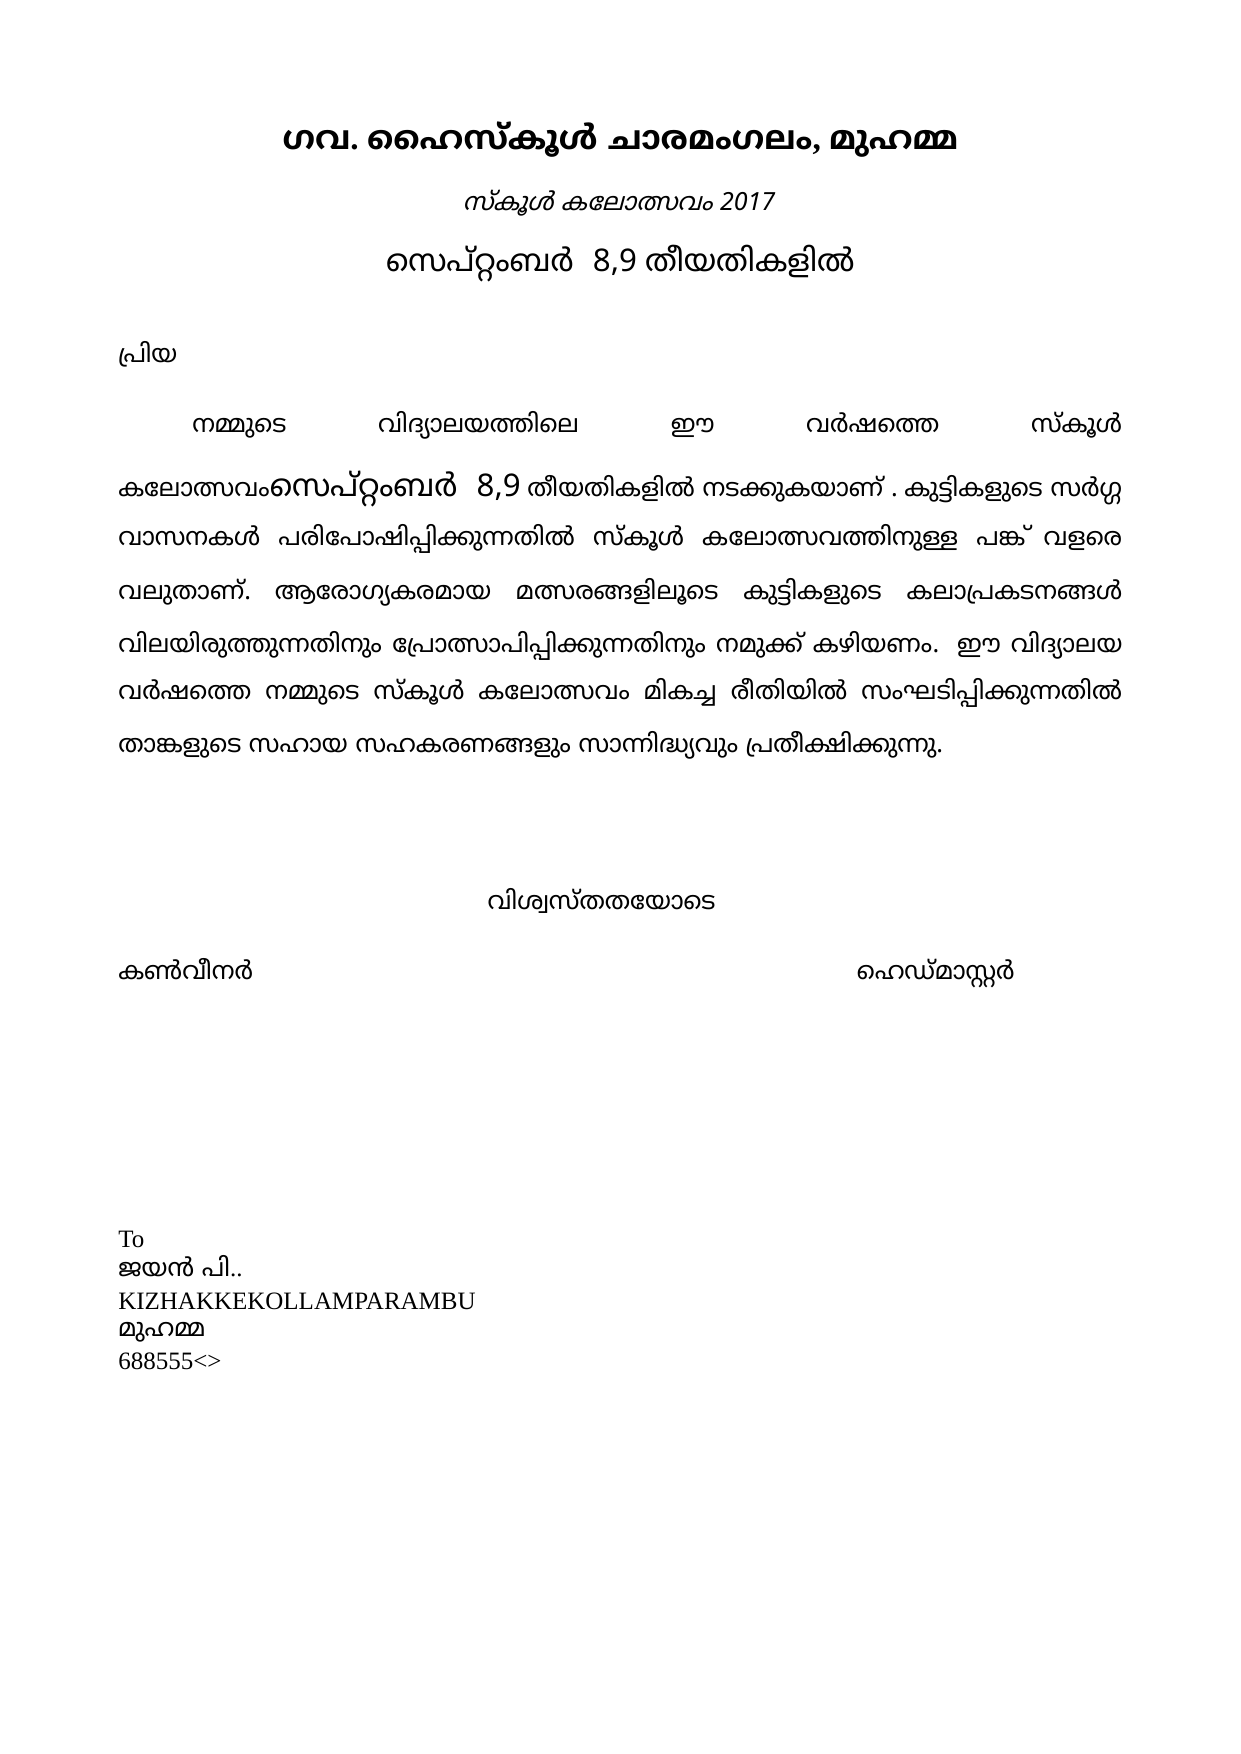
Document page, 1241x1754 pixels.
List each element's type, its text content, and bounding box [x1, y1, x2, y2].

text സെപ്റ്റംബര്‍ 8,9 തീയതികളില്‍ [118, 238, 1122, 284]
text വിശ്വസ്തതയോടെ [118, 882, 1122, 919]
text കണ്‍വീനര്‍ ഹെഡ്‌മാസ്റ്റര്‍ [118, 953, 1122, 989]
text പ്രിയ [118, 341, 1122, 372]
text നമ്മുടെ വിദ്യാലയത്തിലെ ഈ വര്‍ഷത്തെ സ്കൂള്‍ കലോത്സവംസെപ്റ്റംബര്‍ 8,9 തീയതികളില്‍ നടക്കുകയാണ് . കുട്ടികളുടെ സര്‍ഗ്ഗ വാസനകള്‍ പരിപോഷിപ്പിക്കുന്നതില്‍ സ്കൂള്‍ കലോത്സവത്തിനുള്ള പങ്ക് വളരെ വലുതാണ്. ആരോഗ്യകരമായ മത്സരങ്ങളിലൂടെ കുട്ടികളുടെ കലാപ്രകടനങ്ങള്‍ വിലയിരുത്തുന്നതിനും പ്രോത്സാപിപ്പിക്കുന്നതിനും നമുക്ക് കഴിയണം. ഈ വിദ്യാലയ വര്‍ഷത്തെ നമ്മുടെ സ്കൂള്‍ കലോത്സവം മികച്ച രീതിയില്‍ സംഘടിപ്പിക്കുന്നതില്‍ താങ്കളുടെ സഹായ സഹകരണങ്ങളും സാന്നിദ്ധ്യവും പ്രതീക്ഷിക്കുന്നു. [118, 406, 1122, 762]
text ‌‌ [118, 814, 1122, 848]
text മുഹമ്മ [118, 1315, 1122, 1346]
text ഗവ. ഹൈസ്കൂള്‍ ചാരമംഗലം, മുഹമ്മ [118, 118, 1122, 162]
text To [118, 1224, 1122, 1253]
text സ്കൂള്‍ കലോത്സവം 2017 [118, 184, 1122, 220]
text 688555<> [118, 1346, 1122, 1375]
text KIZHAKKEKOLLAMPARAMBU [118, 1286, 1122, 1315]
text ജയന്‍ പി.. [118, 1253, 1122, 1286]
